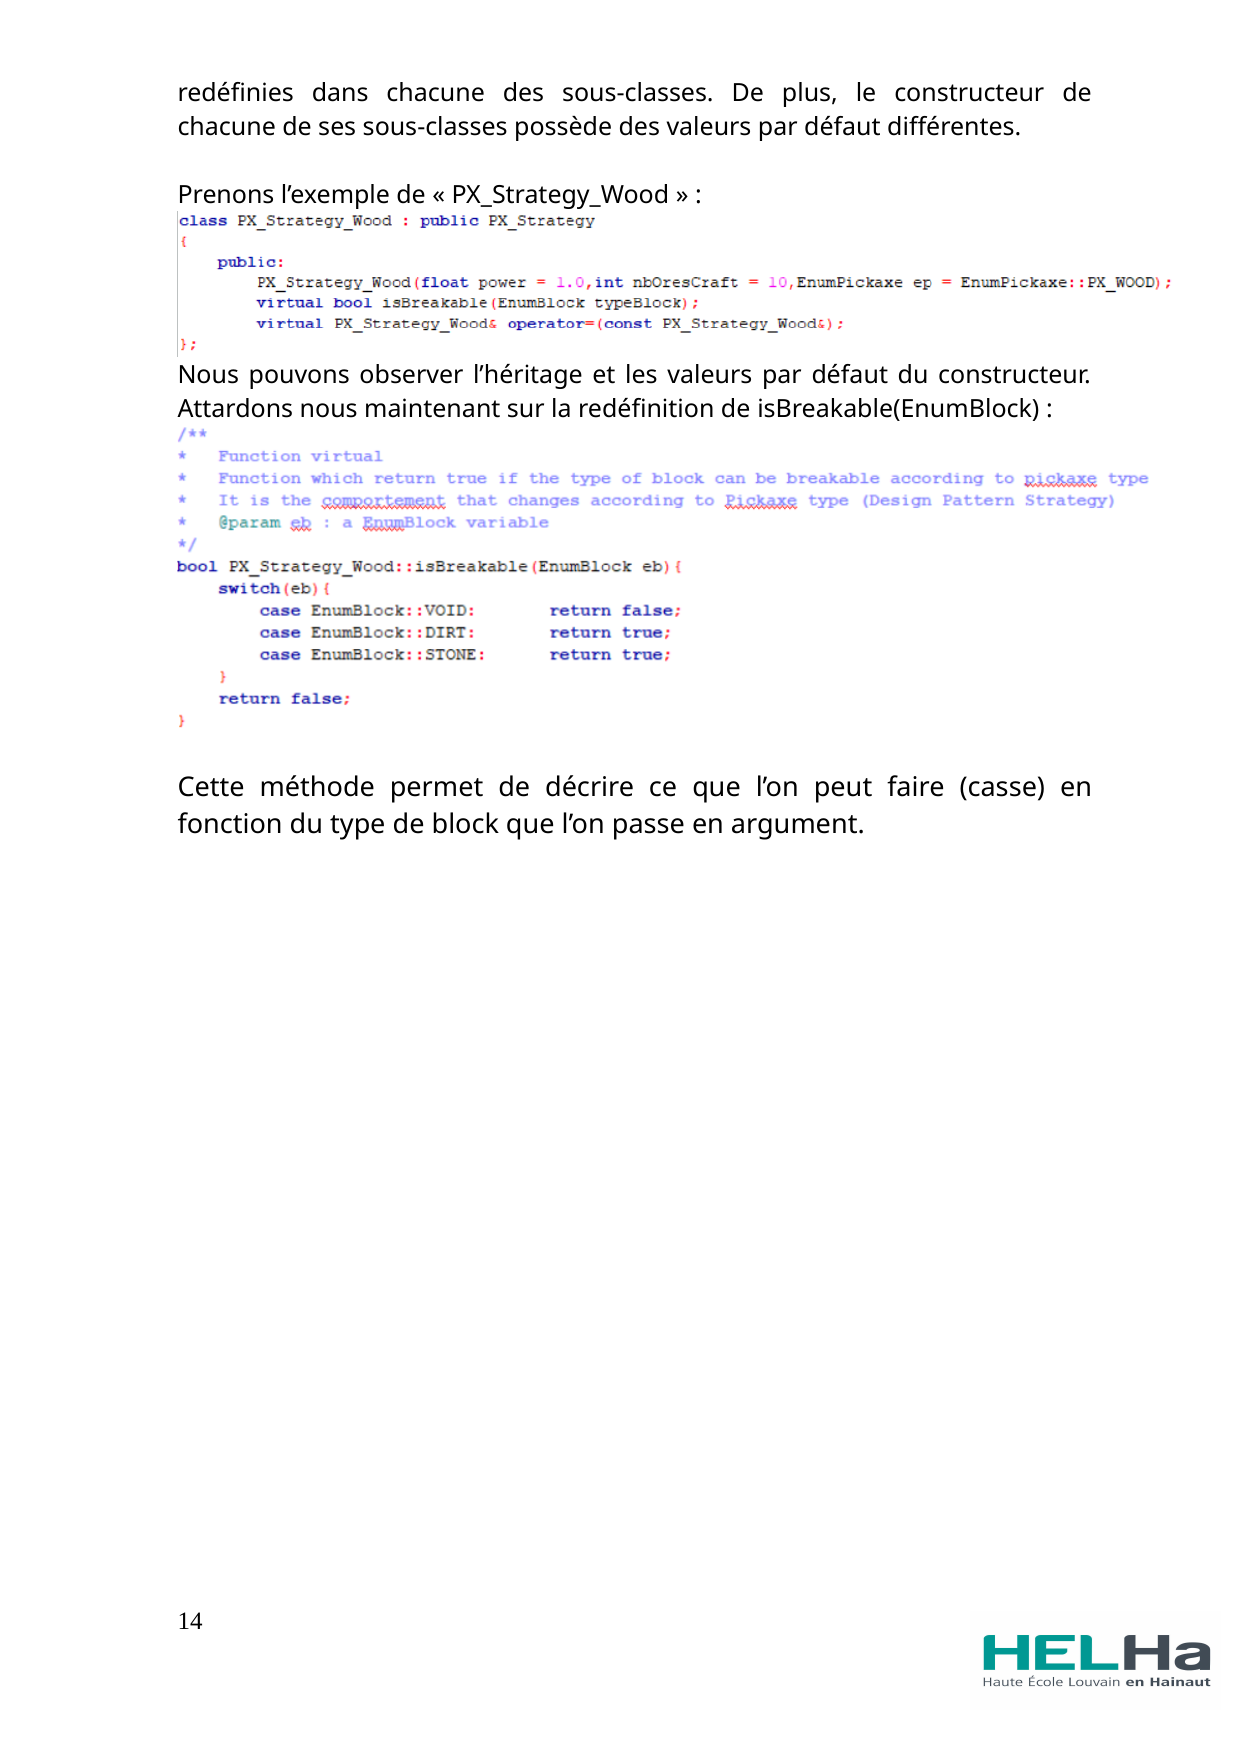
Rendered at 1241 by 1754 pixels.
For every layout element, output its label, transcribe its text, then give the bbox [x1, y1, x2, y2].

text redéfinies dans chacune des sous-classes. De plus, le constructeur de chacune de ses sous-classes possède des valeurs par défaut différentes. [177, 75, 1092, 143]
text Prenons l’exemple de « PX_Strategy_Wood » : [177, 177, 1092, 211]
text Nous pouvons observer l’héritage et les valeurs par défaut du constructeur. Attardons nous maintenant sur la redéfinition de isBreakable(EnumBlock) : [177, 357, 1092, 425]
text Cette méthode permet de décrire ce que l’on peut faire (casse) en fonction du type de block que l’on passe en argument. [177, 768, 1092, 841]
